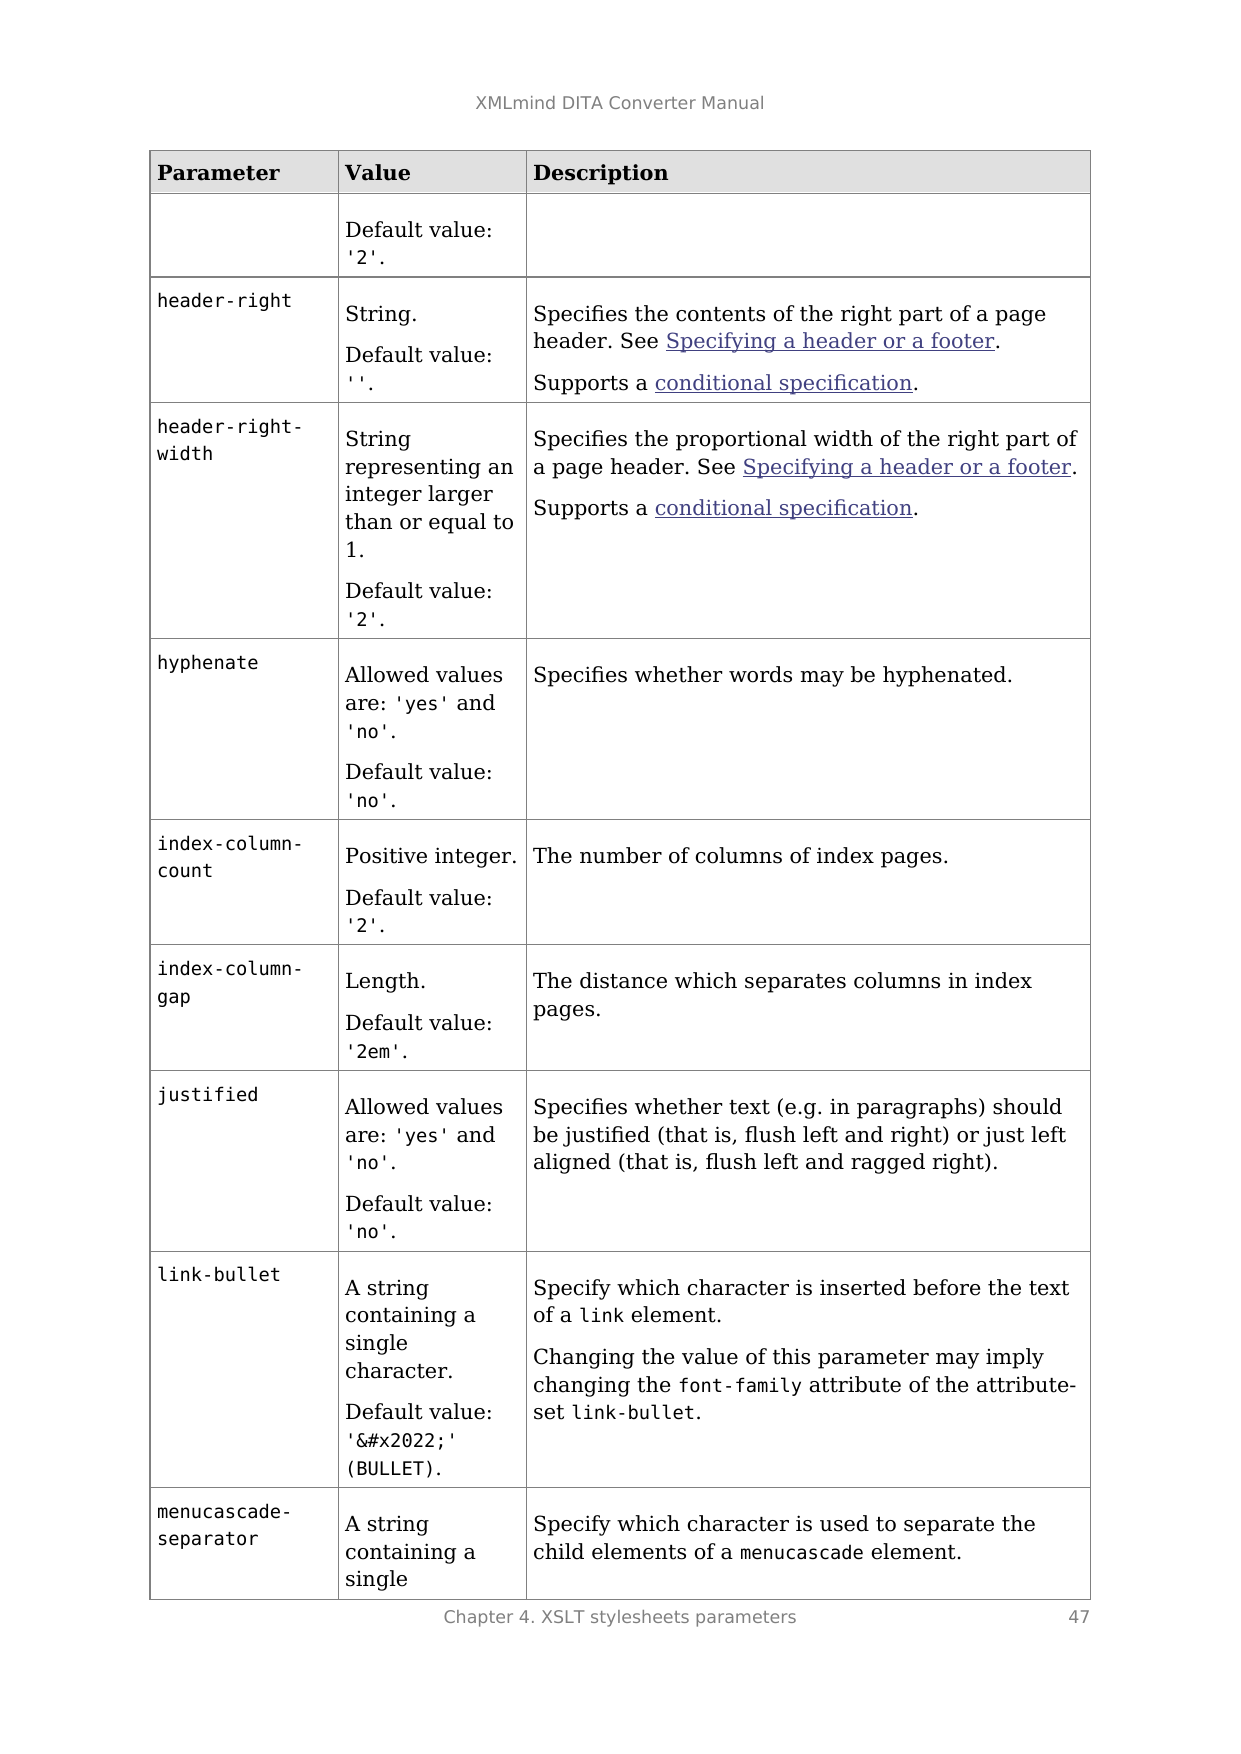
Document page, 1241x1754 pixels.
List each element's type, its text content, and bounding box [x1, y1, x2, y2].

table_cell String representing an integer larger than or equal to 1. Default value: '2'. [339, 403, 526, 638]
table_cell index-column-count [151, 820, 338, 944]
table_cell justified [151, 1071, 338, 1251]
table_cell Allowed values are: 'yes' and 'no'. Default value: 'no'. [339, 1071, 526, 1251]
table_cell The number of columns of index pages. [527, 820, 1090, 944]
table_cell Specifies the contents of the right part of a page header. See Specifying a header or a footer. Supports a conditional specification. [527, 278, 1090, 402]
table_cell [527, 194, 1090, 276]
table_cell Specify which character is inserted before the text of a link element. Changing the value of this parameter may imply changing the font-family attribute of the attribute-set link-bullet. [527, 1252, 1090, 1487]
table_cell Specifies the proportional width of the right part of a page header. See Specifying a header or a footer. Supports a conditional specification. [527, 403, 1090, 638]
table_cell hyphenate [151, 639, 338, 819]
table_cell A string containing a single character. Default value: '&#x2022;' (BULLET). [339, 1252, 526, 1487]
table_header Value [339, 151, 526, 192]
table_cell Default value: '2'. [339, 194, 526, 276]
table_header Description [527, 151, 1090, 192]
table_cell index-column-gap [151, 945, 338, 1070]
table_cell The distance which separates columns in index pages. [527, 945, 1090, 1070]
table_cell header-right [151, 278, 338, 402]
table_cell Specifies whether words may be hyphenated. [527, 639, 1090, 819]
table_cell Length. Default value: '2em'. [339, 945, 526, 1070]
table_cell Allowed values are: 'yes' and 'no'. Default value: 'no'. [339, 639, 526, 819]
table_cell Specifies whether text (e.g. in paragraphs) should be justified (that is, flush left and right) or just left aligned (that is, flush left and ragged right). [527, 1071, 1090, 1251]
table_cell header-right-width [151, 403, 338, 638]
table_cell String. Default value: ''. [339, 278, 526, 402]
table_header Parameter [151, 151, 338, 192]
table_cell Specify which character is used to separate the child elements of a menucascade element. [527, 1488, 1090, 1598]
table_cell menucascade-separator [151, 1488, 338, 1598]
table_cell Positive integer. Default value: '2'. [339, 820, 526, 944]
table_cell [151, 194, 338, 276]
table_cell link-bullet [151, 1252, 338, 1487]
table_cell A string containing a single [339, 1488, 526, 1598]
